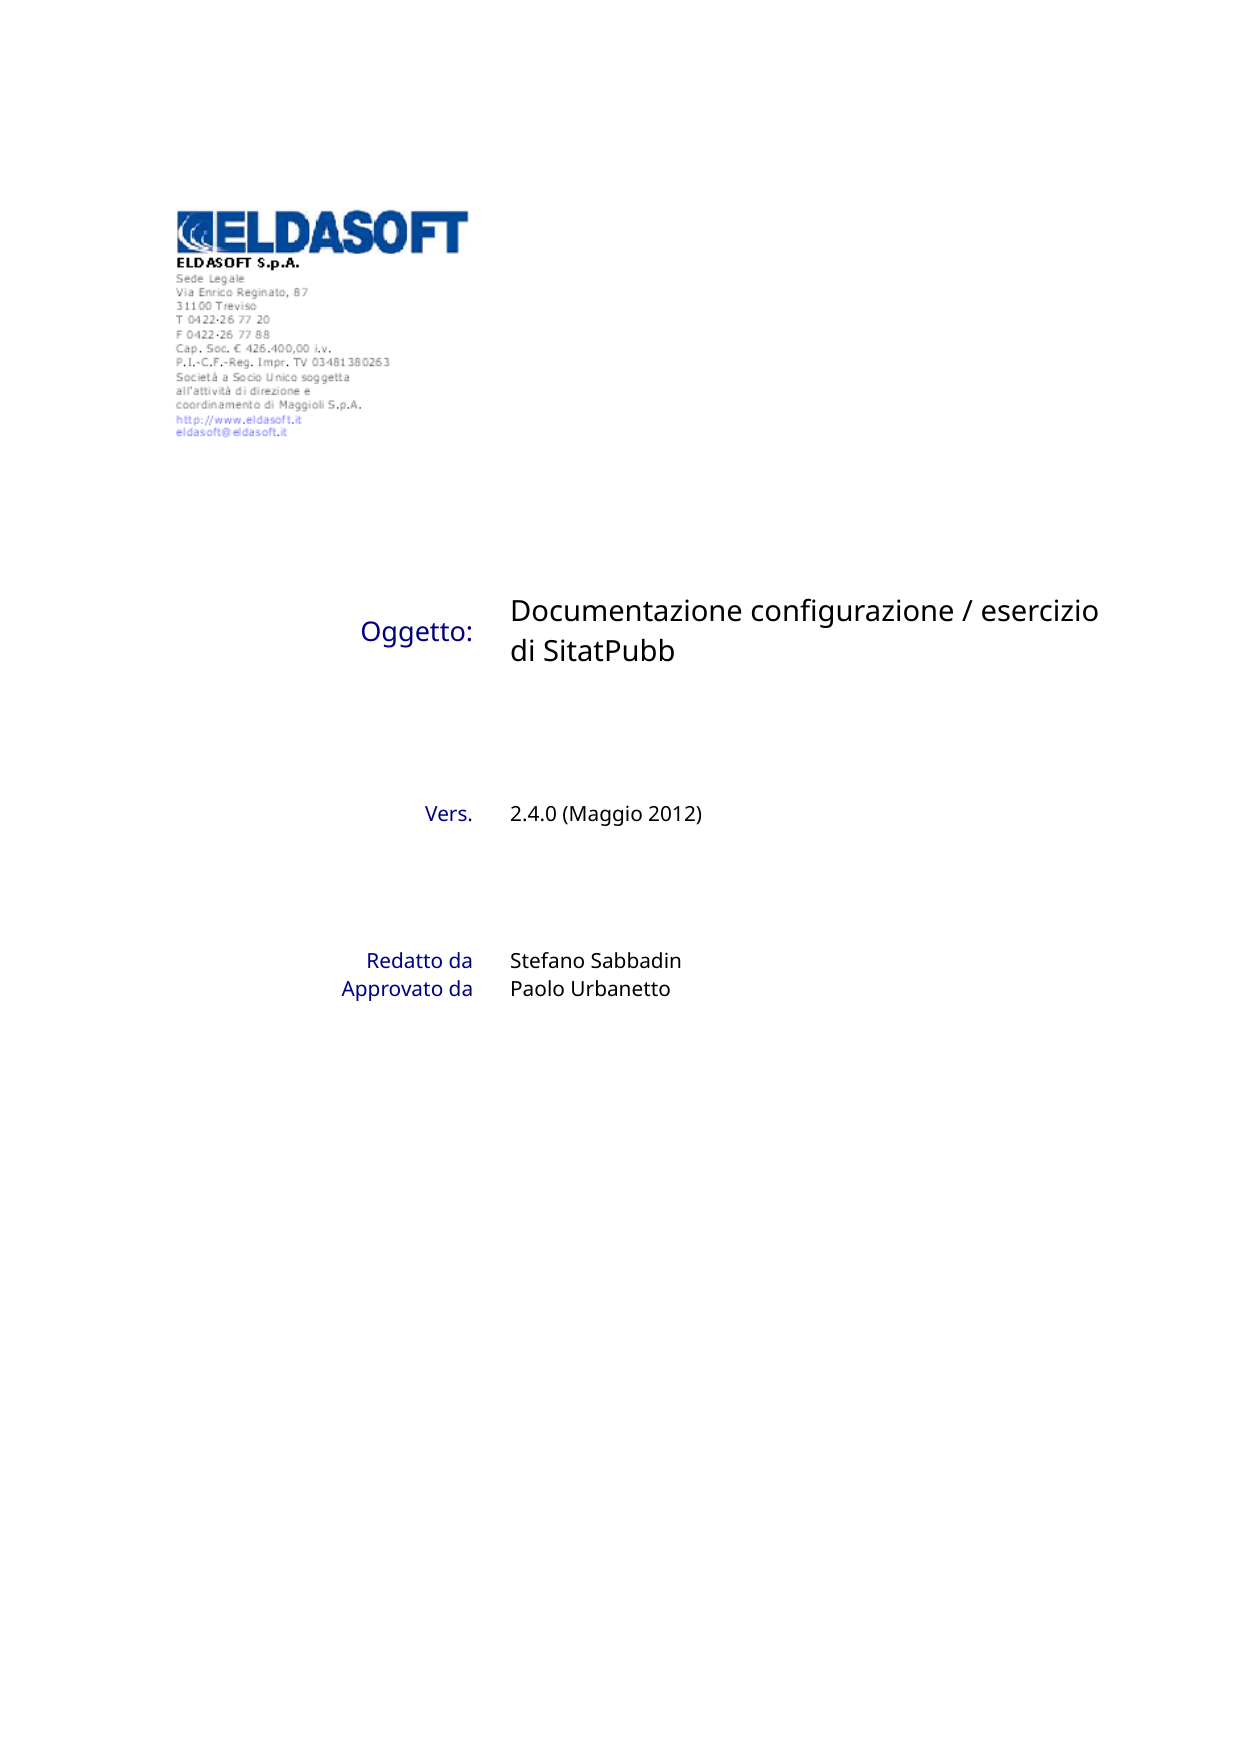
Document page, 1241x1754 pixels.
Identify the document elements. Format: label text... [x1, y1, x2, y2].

table_cell [147, 670, 480, 729]
table_cell [480, 1131, 510, 1220]
table_cell [147, 857, 480, 946]
table_cell [147, 729, 480, 769]
table_cell [480, 591, 510, 670]
table_cell [510, 670, 1107, 729]
table_cell [147, 1131, 480, 1220]
table_header [147, 148, 480, 502]
table_cell Stefano Sabbadin [510, 946, 1107, 974]
table_cell [480, 729, 510, 769]
table_cell [480, 670, 510, 729]
table_cell Vers. [147, 769, 480, 857]
table_cell [480, 857, 510, 946]
table_cell [147, 1003, 480, 1091]
table_header [510, 148, 1107, 502]
table_cell [510, 1003, 1107, 1091]
table_cell [480, 974, 510, 1003]
table_cell Oggetto: [147, 591, 480, 670]
table_cell [147, 502, 480, 591]
table_cell [510, 729, 1107, 769]
table_cell [480, 1091, 510, 1131]
table_cell [480, 769, 510, 857]
table_cell 2.4.0 (Maggio 2012) [510, 769, 1107, 857]
table_cell [510, 857, 1107, 946]
table_cell [510, 502, 1107, 591]
table_cell Redatto da [147, 946, 480, 974]
table_cell [147, 1091, 480, 1131]
table_cell [480, 946, 510, 974]
table_cell Paolo Urbanetto [510, 974, 1107, 1003]
table_cell [480, 1003, 510, 1091]
table_cell [510, 1131, 1107, 1220]
table_cell Approvato da [147, 974, 480, 1003]
table_header [480, 148, 510, 502]
table_cell Documentazione configurazione / esercizio di SitatPubb [510, 591, 1107, 670]
table_cell [480, 502, 510, 591]
table_cell [510, 1091, 1107, 1131]
